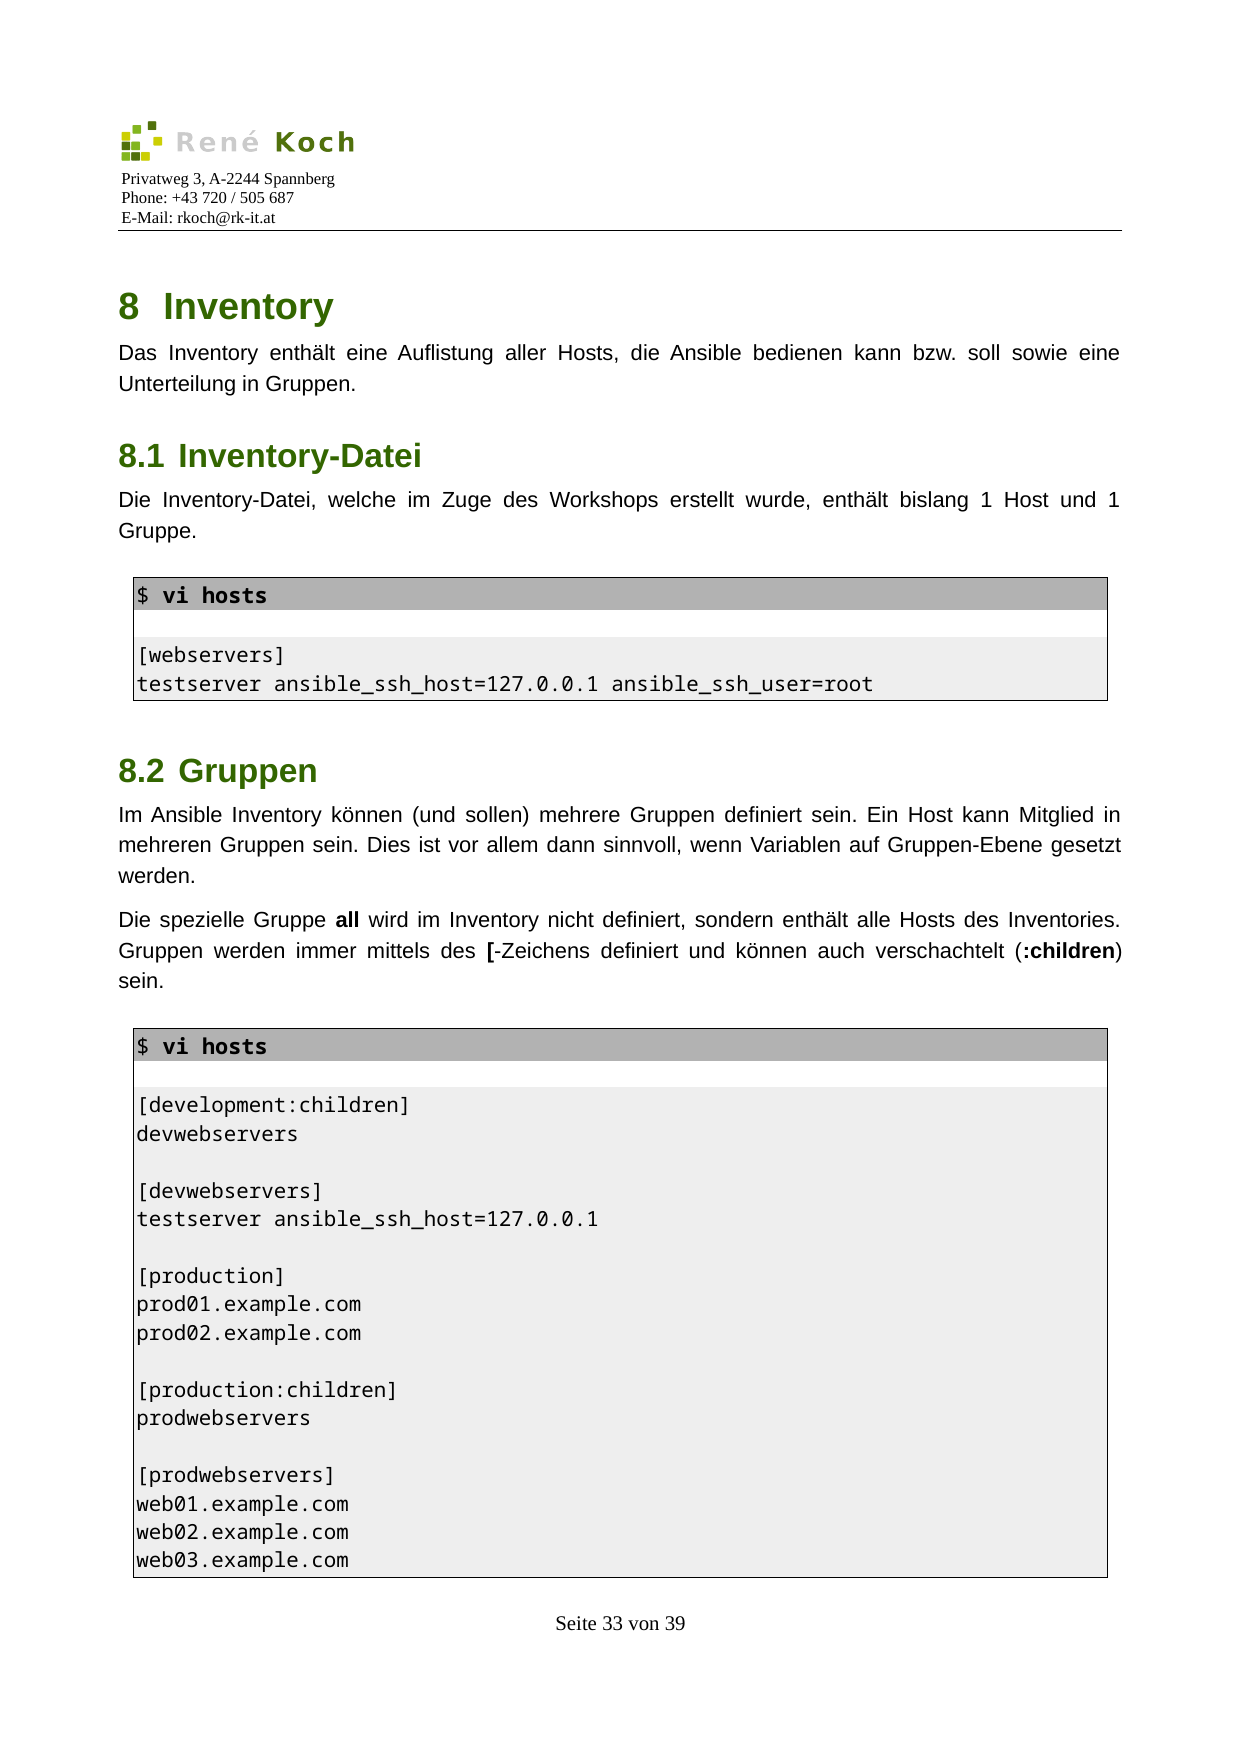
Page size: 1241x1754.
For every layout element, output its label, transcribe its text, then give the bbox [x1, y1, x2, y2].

text $ vi hosts [134, 578, 1107, 610]
subtitle Inventory [118, 284, 1122, 328]
text devwebservers [134, 1116, 1107, 1144]
text [production] [134, 1258, 1107, 1286]
text web03.example.com [134, 1542, 1107, 1577]
text [prodwebservers] [134, 1457, 1107, 1486]
text [devwebservers] [134, 1173, 1107, 1201]
text prod01.example.com [134, 1286, 1107, 1315]
text prod02.example.com [134, 1315, 1107, 1343]
text Das Inventory enthält eine Auflistung aller Hosts, die Ansible bedienen kann bzw. soll sowie eine Unterteilung in Gruppen. [118, 340, 1122, 396]
text prodwebservers [134, 1400, 1107, 1429]
subtitle Inventory-Datei [118, 436, 1122, 475]
text [development:children] [134, 1087, 1107, 1116]
text [production:children] [134, 1372, 1107, 1400]
text Die spezielle Gruppe all wird im Inventory nicht definiert, sondern enthält alle Hosts des Inventories. Gruppen werden immer mittels des [-Zeichens definiert und können auch verschachtelt (:children) sein. [118, 907, 1122, 993]
text $ vi hosts [134, 1029, 1107, 1061]
subtitle Gruppen [118, 751, 1122, 790]
text [webservers] [134, 637, 1107, 666]
text Die Inventory-Datei, welche im Zuge des Workshops erstellt wurde, enthält bislang 1 Host und 1 Gruppe. [118, 487, 1122, 543]
text web02.example.com [134, 1514, 1107, 1542]
text web01.example.com [134, 1486, 1107, 1514]
text Im Ansible Inventory können (und sollen) mehrere Gruppen definiert sein. Ein Host kann Mitglied in mehreren Gruppen sein. Dies ist vor allem dann sinnvoll, wenn Variablen auf Gruppen-Ebene gesetzt werden. [118, 802, 1122, 888]
picture [121, 121, 354, 161]
text testserver ansible_ssh_host=127.0.0.1 [134, 1201, 1107, 1229]
text testserver ansible_ssh_host=127.0.0.1 ansible_ssh_user=root [134, 666, 1107, 700]
